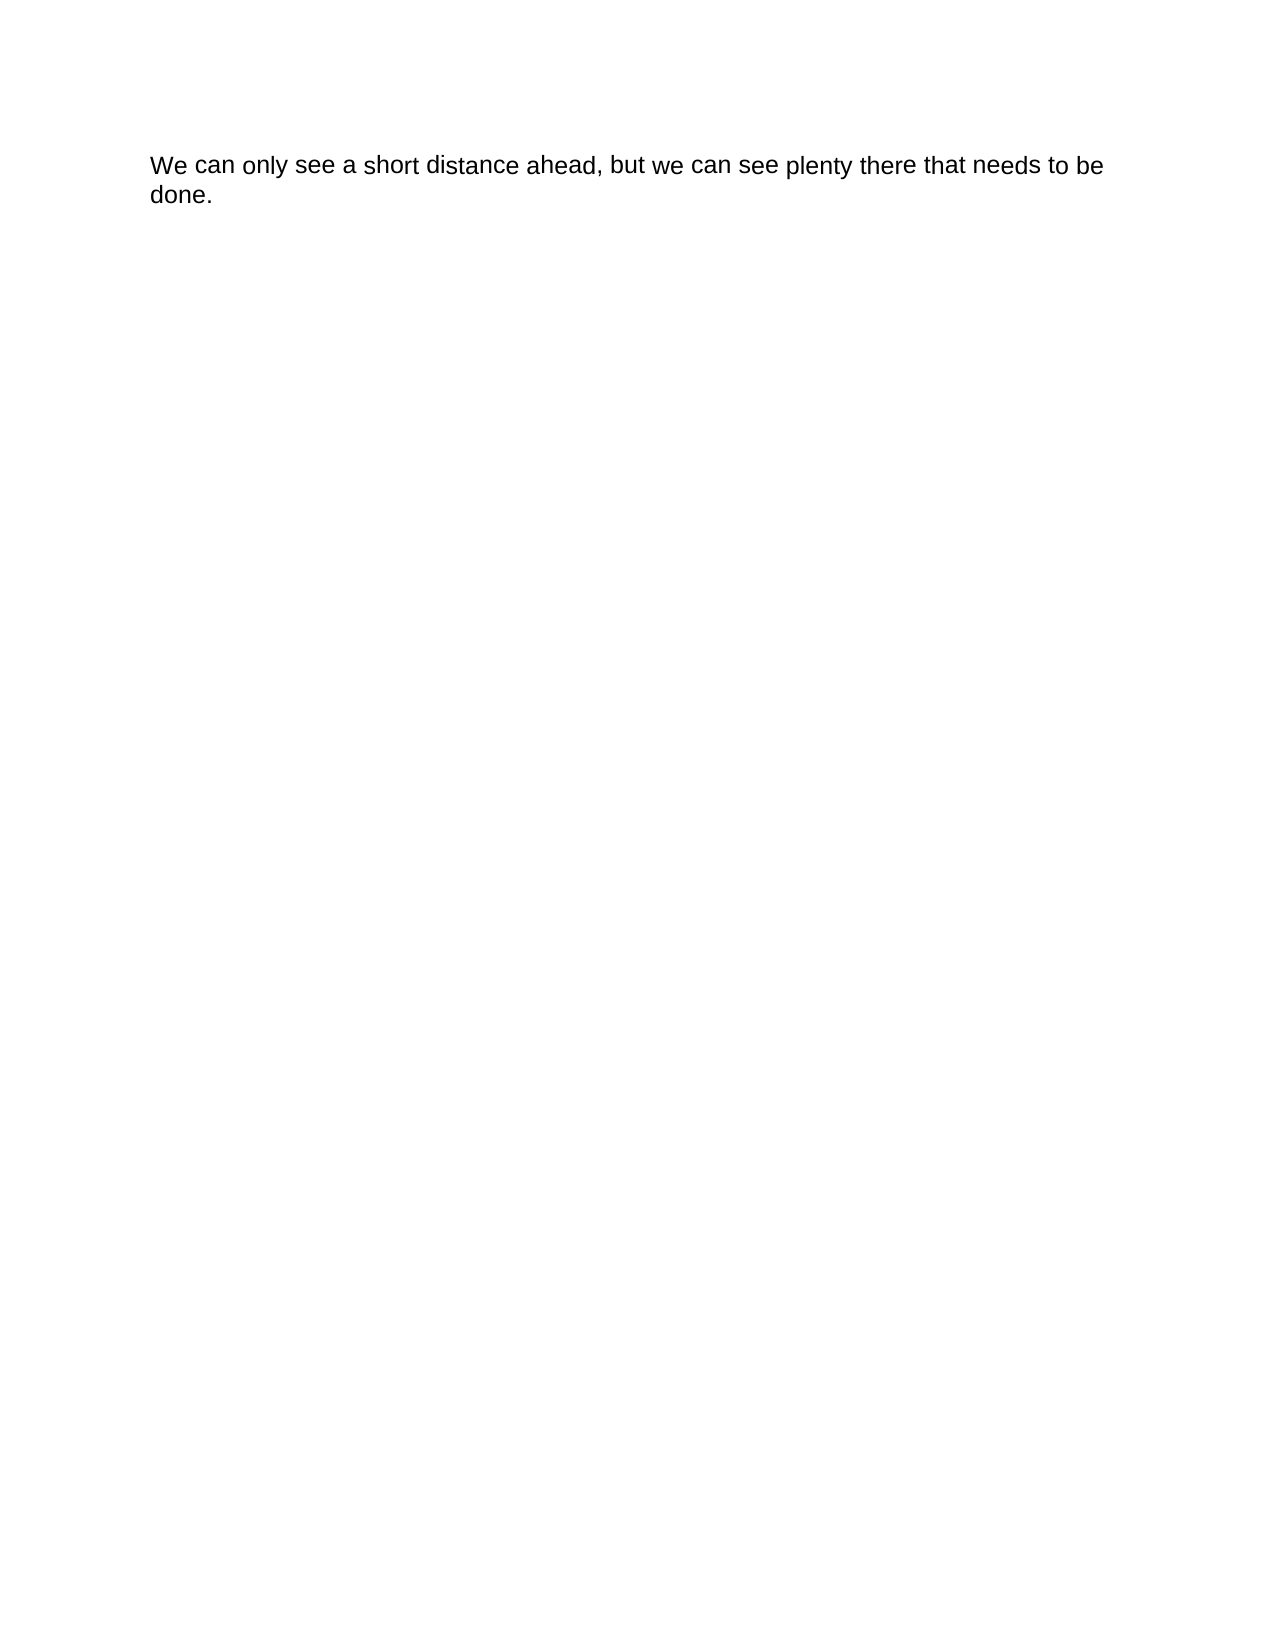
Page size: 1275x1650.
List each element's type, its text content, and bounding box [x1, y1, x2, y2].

text We can only see a short distance ahead, but we can see plenty there that needs to be done. [150, 150, 1125, 209]
